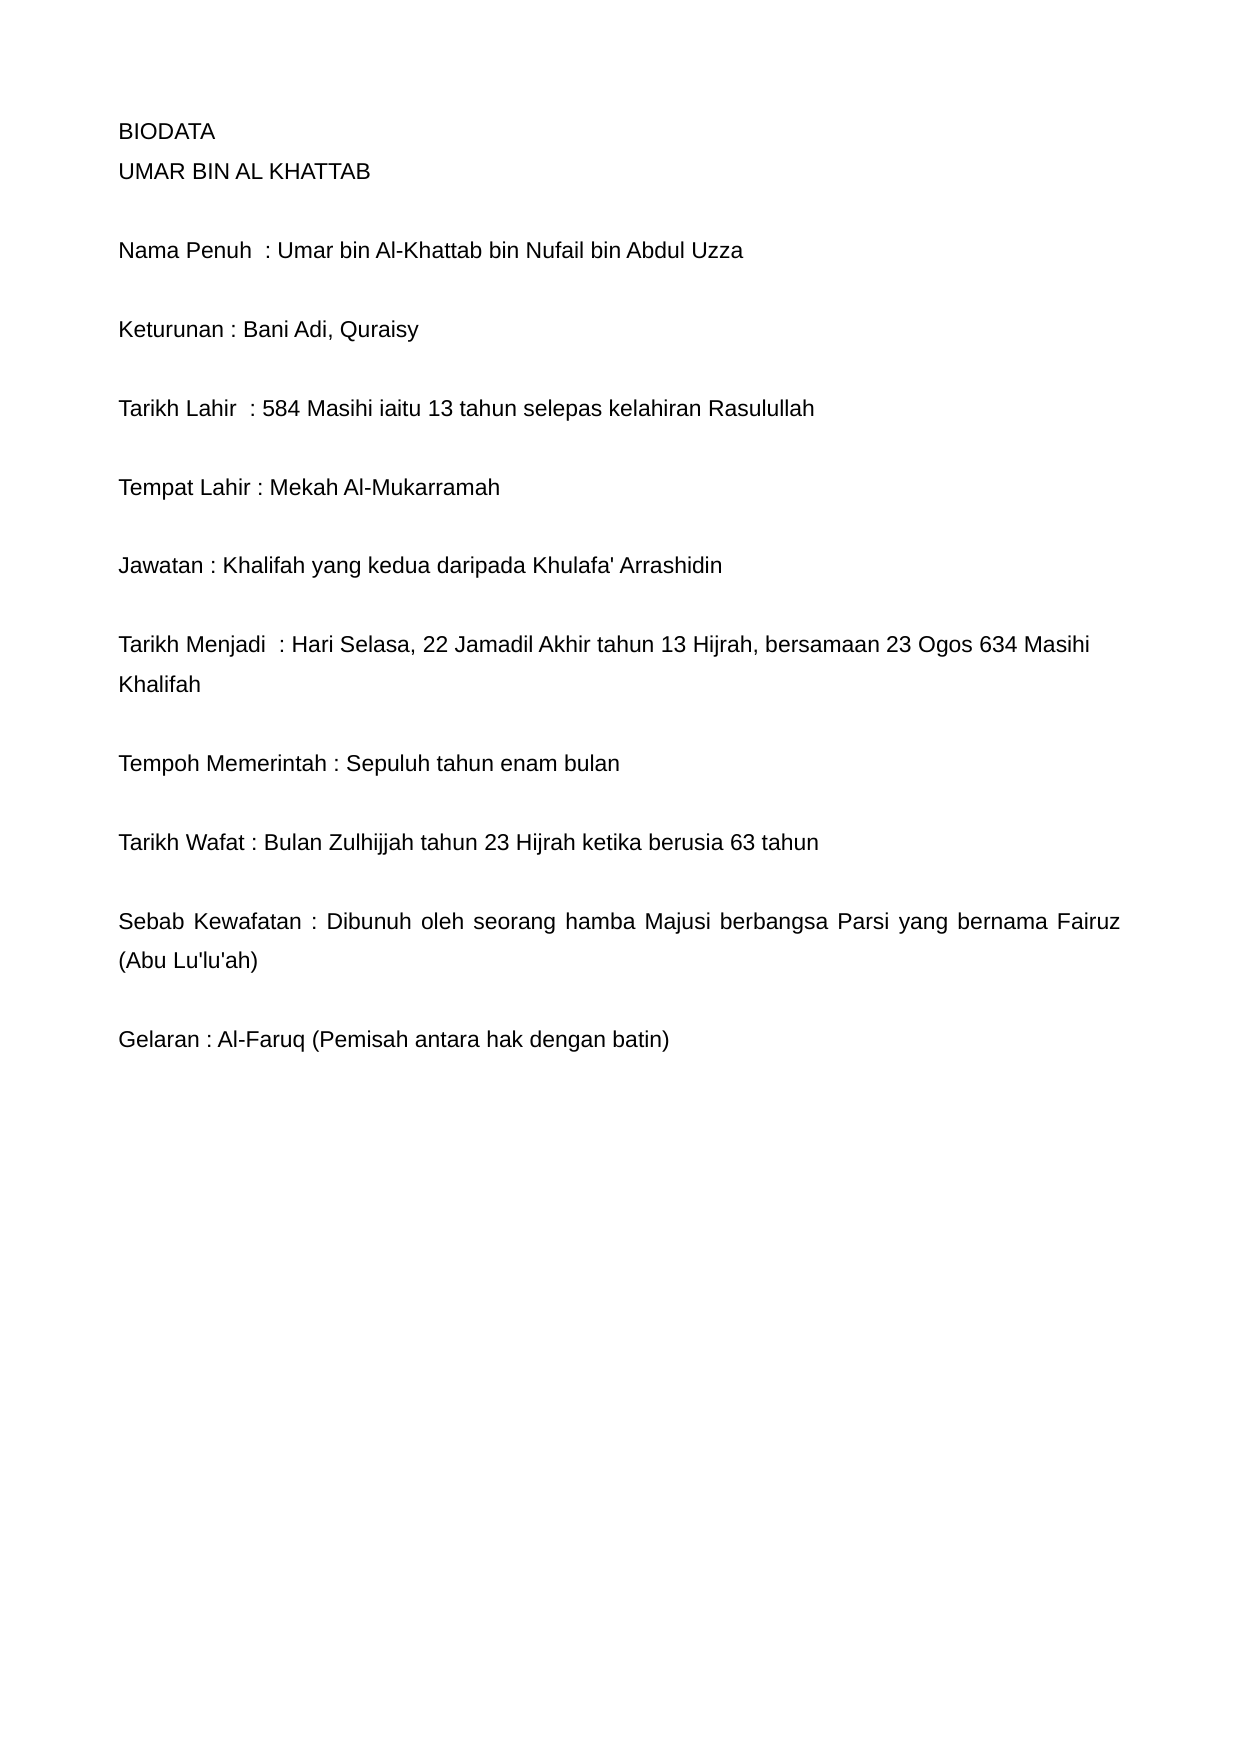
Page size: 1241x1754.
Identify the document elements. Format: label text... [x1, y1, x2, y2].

text Gelaran : Al-Faruq (Pemisah antara hak dengan batin) [118, 1026, 1122, 1052]
text Sebab Kewafatan : Dibunuh oleh seorang hamba Majusi berbangsa Parsi yang bernama Fairuz (Abu Lu'lu'ah) [118, 908, 1122, 973]
text Tarikh Lahir : 584 Masihi iaitu 13 tahun selepas kelahiran Rasulullah [118, 394, 1122, 421]
text Tempoh Memerintah : Sepuluh tahun enam bulan [118, 750, 1122, 776]
text Tarikh Wafat : Bulan Zulhijjah tahun 23 Hijrah ketika berusia 63 tahun [118, 829, 1122, 855]
text Keturunan : Bani Adi, Quraisy [118, 316, 1122, 342]
text UMAR BIN AL KHATTAB [118, 158, 1122, 184]
text Nama Penuh : Umar bin Al-Khattab bin Nufail bin Abdul Uzza [118, 237, 1122, 263]
text Tempat Lahir : Mekah Al-Mukarramah [118, 473, 1122, 500]
text Jawatan : Khalifah yang kedua daripada Khulafa' Arrashidin [118, 552, 1122, 579]
text BIODATA [118, 118, 1122, 144]
text Tarikh Menjadi : Hari Selasa, 22 Jamadil Akhir tahun 13 Hijrah, bersamaan 23 Ogos 634 Masihi [118, 631, 1122, 658]
text Khalifah [118, 671, 1122, 697]
